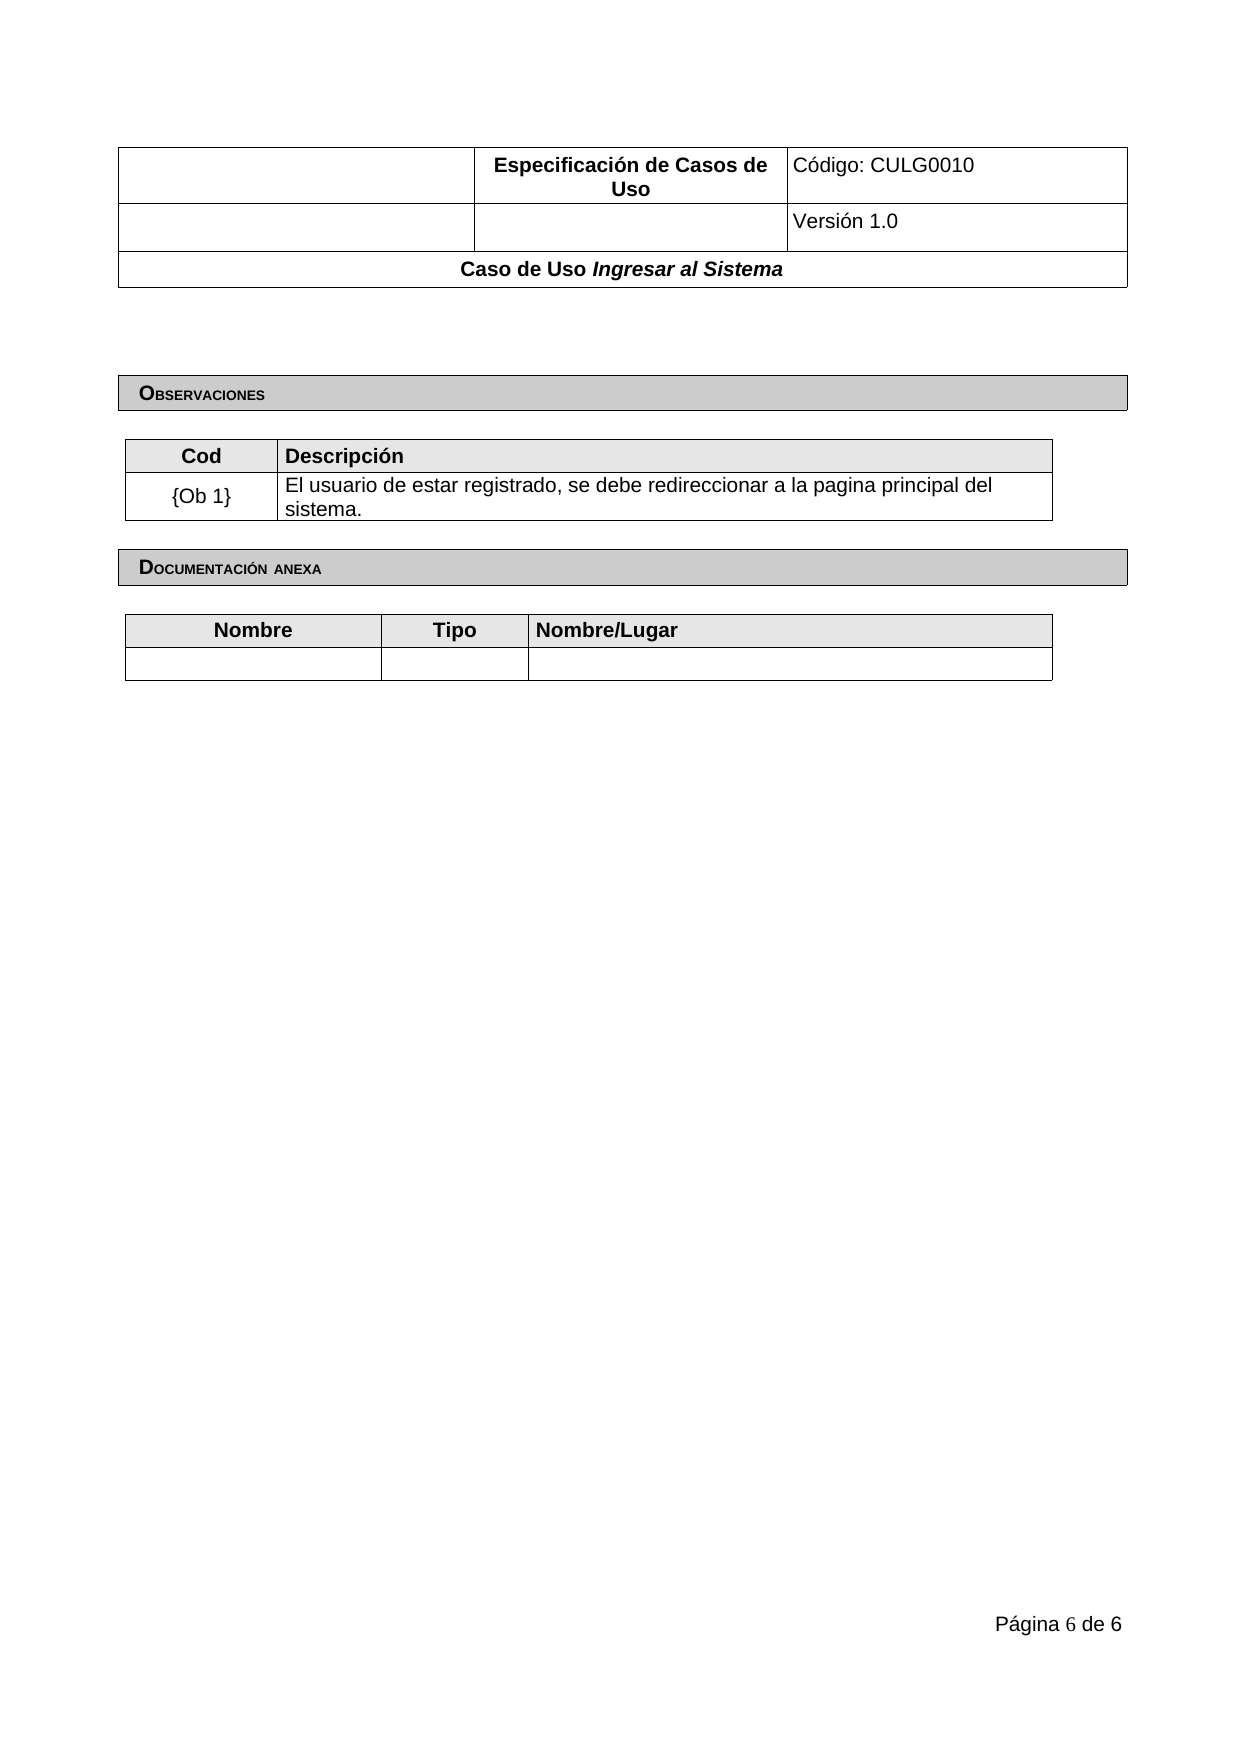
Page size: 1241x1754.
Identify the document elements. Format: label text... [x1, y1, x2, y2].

table_cell El usuario de estar registrado, se debe redireccionar a la pagina principal del sistema. [278, 473, 1052, 520]
table_header Documentación anexa [119, 550, 1127, 585]
table_header Descripción [278, 440, 1052, 472]
table_header Observaciones [119, 376, 1127, 410]
table_cell [382, 648, 528, 680]
table_cell [529, 648, 1052, 680]
table_header Nombre [126, 615, 381, 647]
table_header Cod [126, 440, 277, 472]
table_header Tipo [382, 615, 528, 647]
table_cell [126, 648, 381, 680]
table_header Nombre/Lugar [529, 615, 1052, 647]
table_cell {Ob 1} [126, 473, 277, 520]
